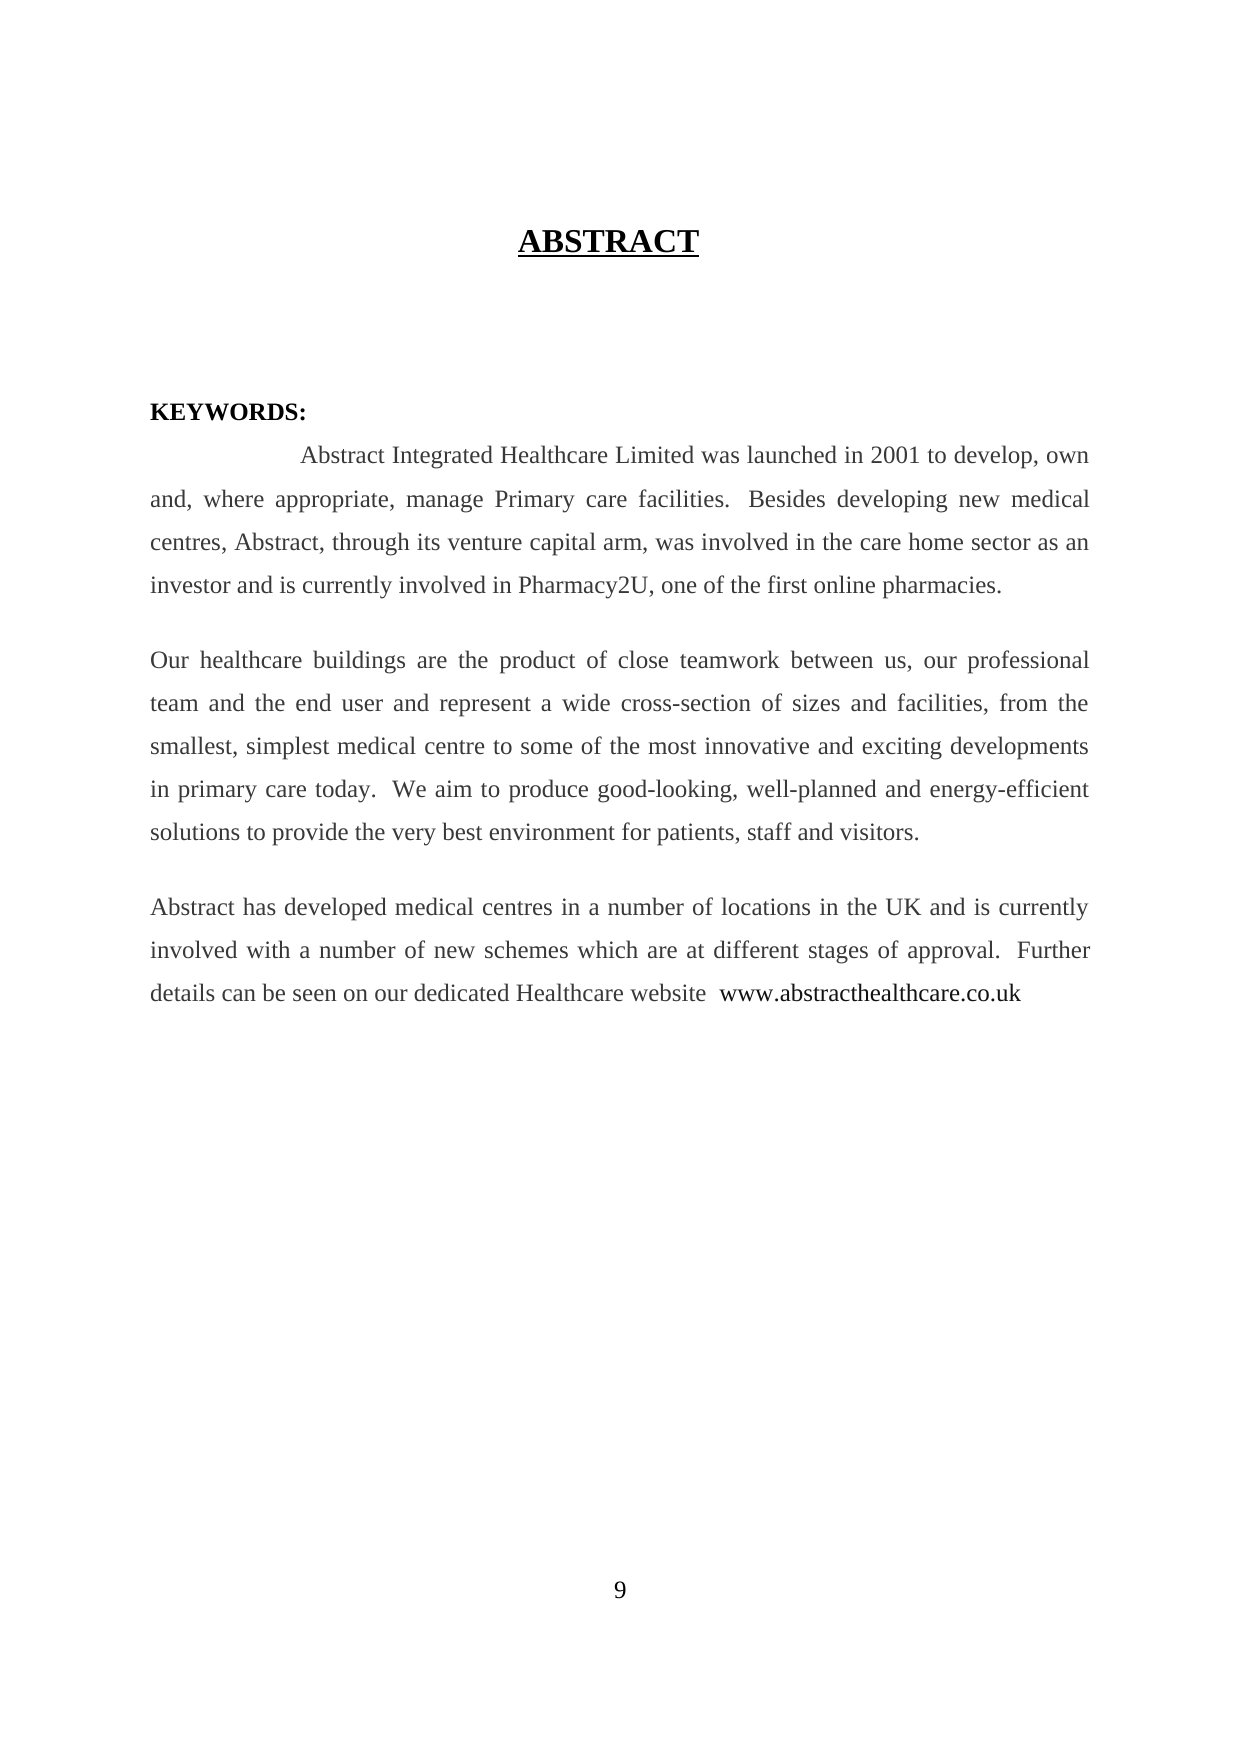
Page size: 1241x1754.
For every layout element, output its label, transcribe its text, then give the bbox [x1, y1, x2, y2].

text Abstract has developed medical centres in a number of locations in the UK and is currently involved with a number of new schemes which are at different stages of approval. Further details can be seen on our dedicated Healthcare website www.abstracthealthcare.co.uk [150, 892, 1090, 1007]
text KEYWORDS: [150, 397, 1090, 426]
text Our healthcare buildings are the product of close teamwork between us, our professional team and the end user and represent a wide cross-section of sizes and facilities, from the smallest, simplest medical centre to some of the most innovative and exciting developments in primary care today. We aim to produce good-looking, well-planned and energy-efficient solutions to provide the very best environment for patients, staff and visitors. [150, 645, 1090, 846]
text Abstract Integrated Healthcare Limited was launched in 2001 to develop, own and, where appropriate, manage Primary care facilities. Besides developing new medical centres, Abstract, through its venture capital arm, was involved in the care home sector as an investor and is currently involved in Pharmacy2U, one of the first online pharmacies. [150, 441, 1090, 599]
text ABSTRACT [150, 221, 1067, 260]
